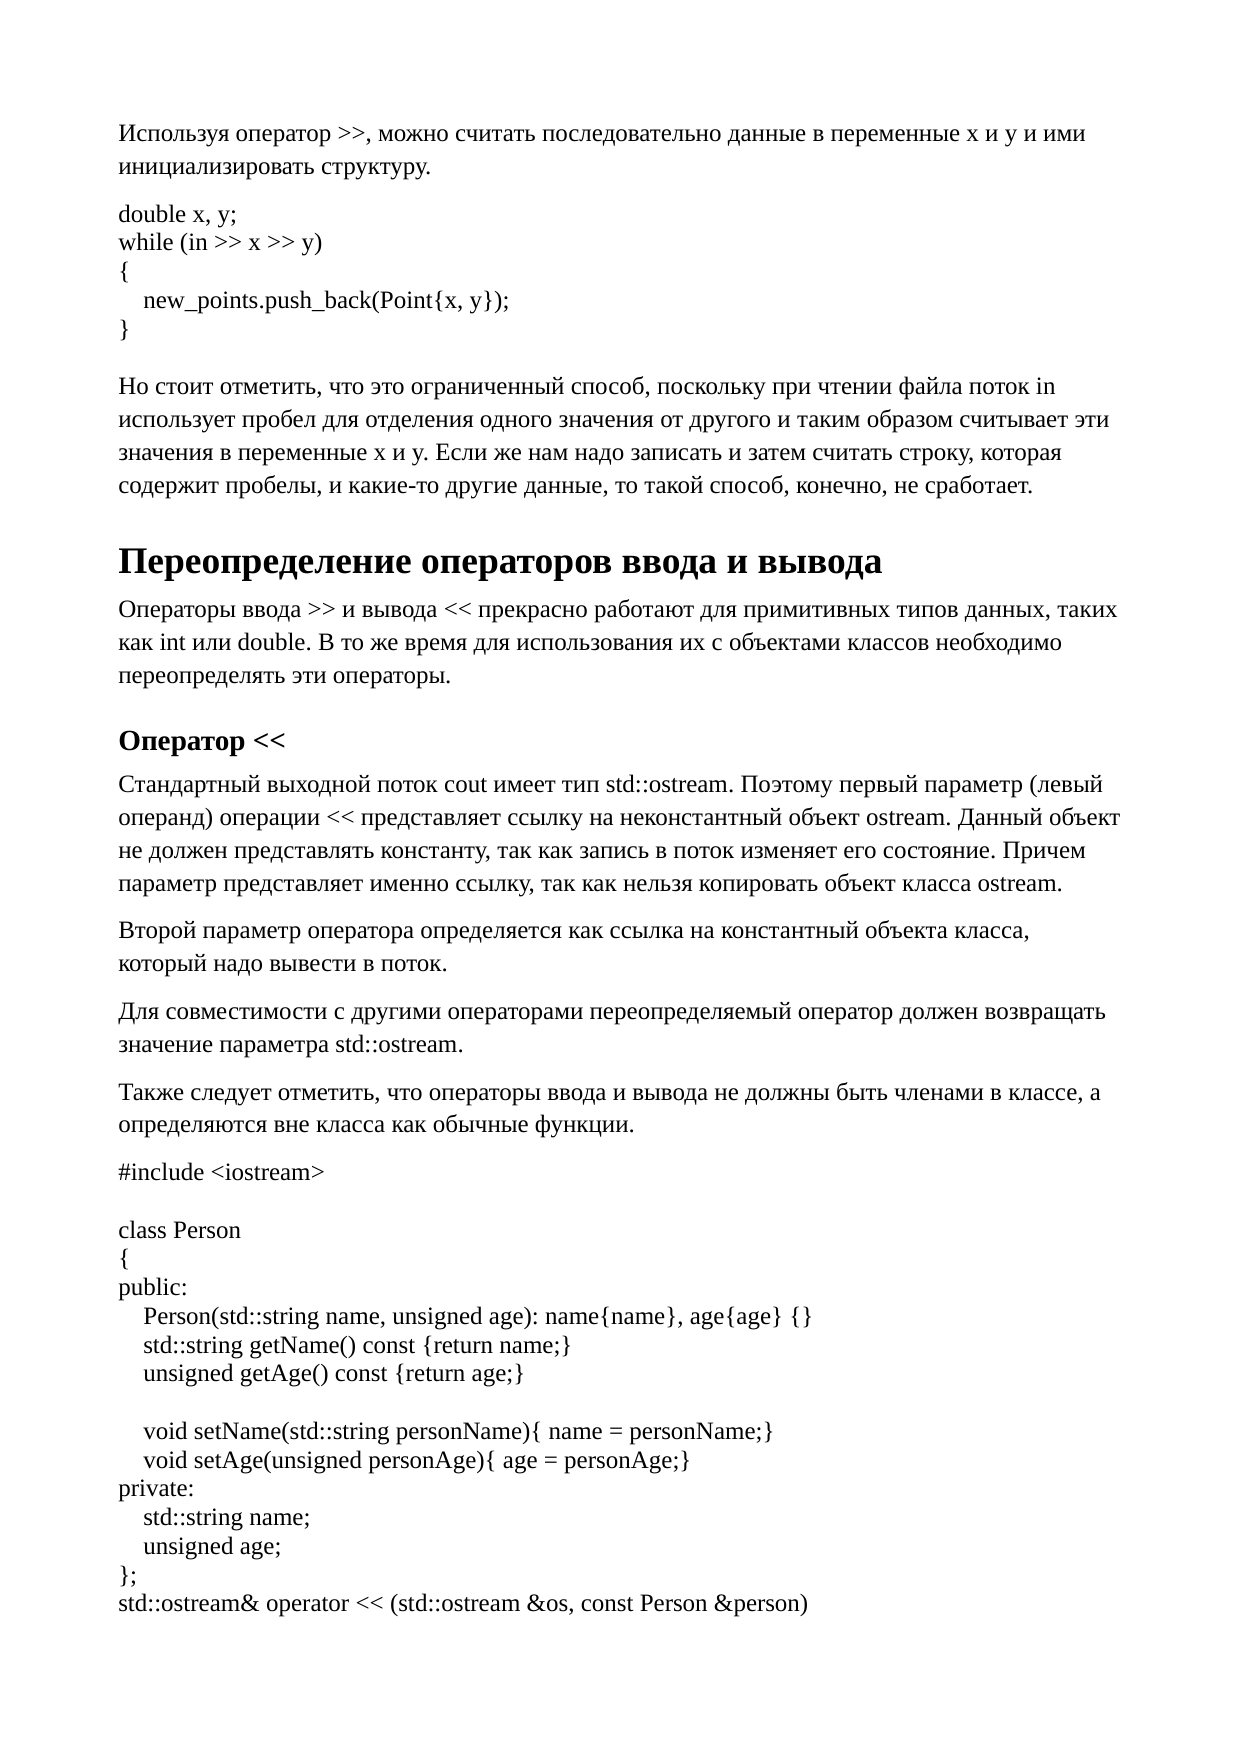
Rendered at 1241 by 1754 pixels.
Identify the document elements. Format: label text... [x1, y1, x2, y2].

text } [118, 314, 1122, 342]
text void setAge(unsigned personAge){ age = personAge;} [118, 1445, 1122, 1473]
text Также следует отметить, что операторы ввода и вывода не должны быть членами в классе, а определяются вне класса как обычные функции. [118, 1077, 1122, 1138]
text while (in >> x >> y) [118, 227, 1122, 256]
subtitle Переопределение операторов ввода и вывода [118, 539, 1122, 582]
text Для совместимости с другими операторами переопределяемый оператор должен возвращать значение параметра std::ostream. [118, 996, 1122, 1058]
text new_points.push_back(Point{x, y}); [118, 285, 1122, 314]
text Но стоит отметить, что это ограниченный способ, поскольку при чтении файла поток in использует пробел для отделения одного значения от другого и таким образом считывает эти значения в переменные x и y. Если же нам надо записать и затем считать строку, которая содержит пробелы, и какие-то другие данные, то такой способ, конечно, не сработает. [118, 371, 1122, 499]
text std::string getName() const {return name;} [118, 1330, 1122, 1358]
text void setName(std::string personName){ name = personName;} [118, 1416, 1122, 1445]
text }; [118, 1560, 1122, 1588]
text { [118, 256, 1122, 285]
text std::ostream& operator << (std::ostream &os, const Person &person) [118, 1588, 1122, 1617]
text { [118, 1243, 1122, 1272]
text double x, y; [118, 199, 1122, 227]
text unsigned age; [118, 1531, 1122, 1560]
text unsigned getAge() const {return age;} [118, 1358, 1122, 1387]
text Второй параметр оператора определяется как ссылка на константный объекта класса, который надо вывести в поток. [118, 915, 1122, 977]
subtitle Оператор << [118, 723, 1122, 756]
text std::string name; [118, 1502, 1122, 1531]
text #include <iostream> [118, 1157, 1122, 1186]
text Используя оператор >>, можно считать последовательно данные в переменные x и y и ими инициализировать структуру. [118, 118, 1122, 180]
text Операторы ввода >> и вывода << прекрасно работают для примитивных типов данных, таких как int или double. В то же время для использования их с объектами классов необходимо переопределять эти операторы. [118, 594, 1122, 689]
text class Person [118, 1215, 1122, 1243]
text private: [118, 1473, 1122, 1502]
text public: [118, 1272, 1122, 1301]
text Стандартный выходной поток cout имеет тип std::ostream. Поэтому первый параметр (левый операнд) операции << представляет ссылку на неконстантный объект ostream. Данный объект не должен представлять константу, так как запись в поток изменяет его состояние. Причем параметр представляет именно ссылку, так как нельзя копировать объект класса ostream. [118, 769, 1122, 896]
text Person(std::string name, unsigned age): name{name}, age{age} {} [118, 1301, 1122, 1330]
